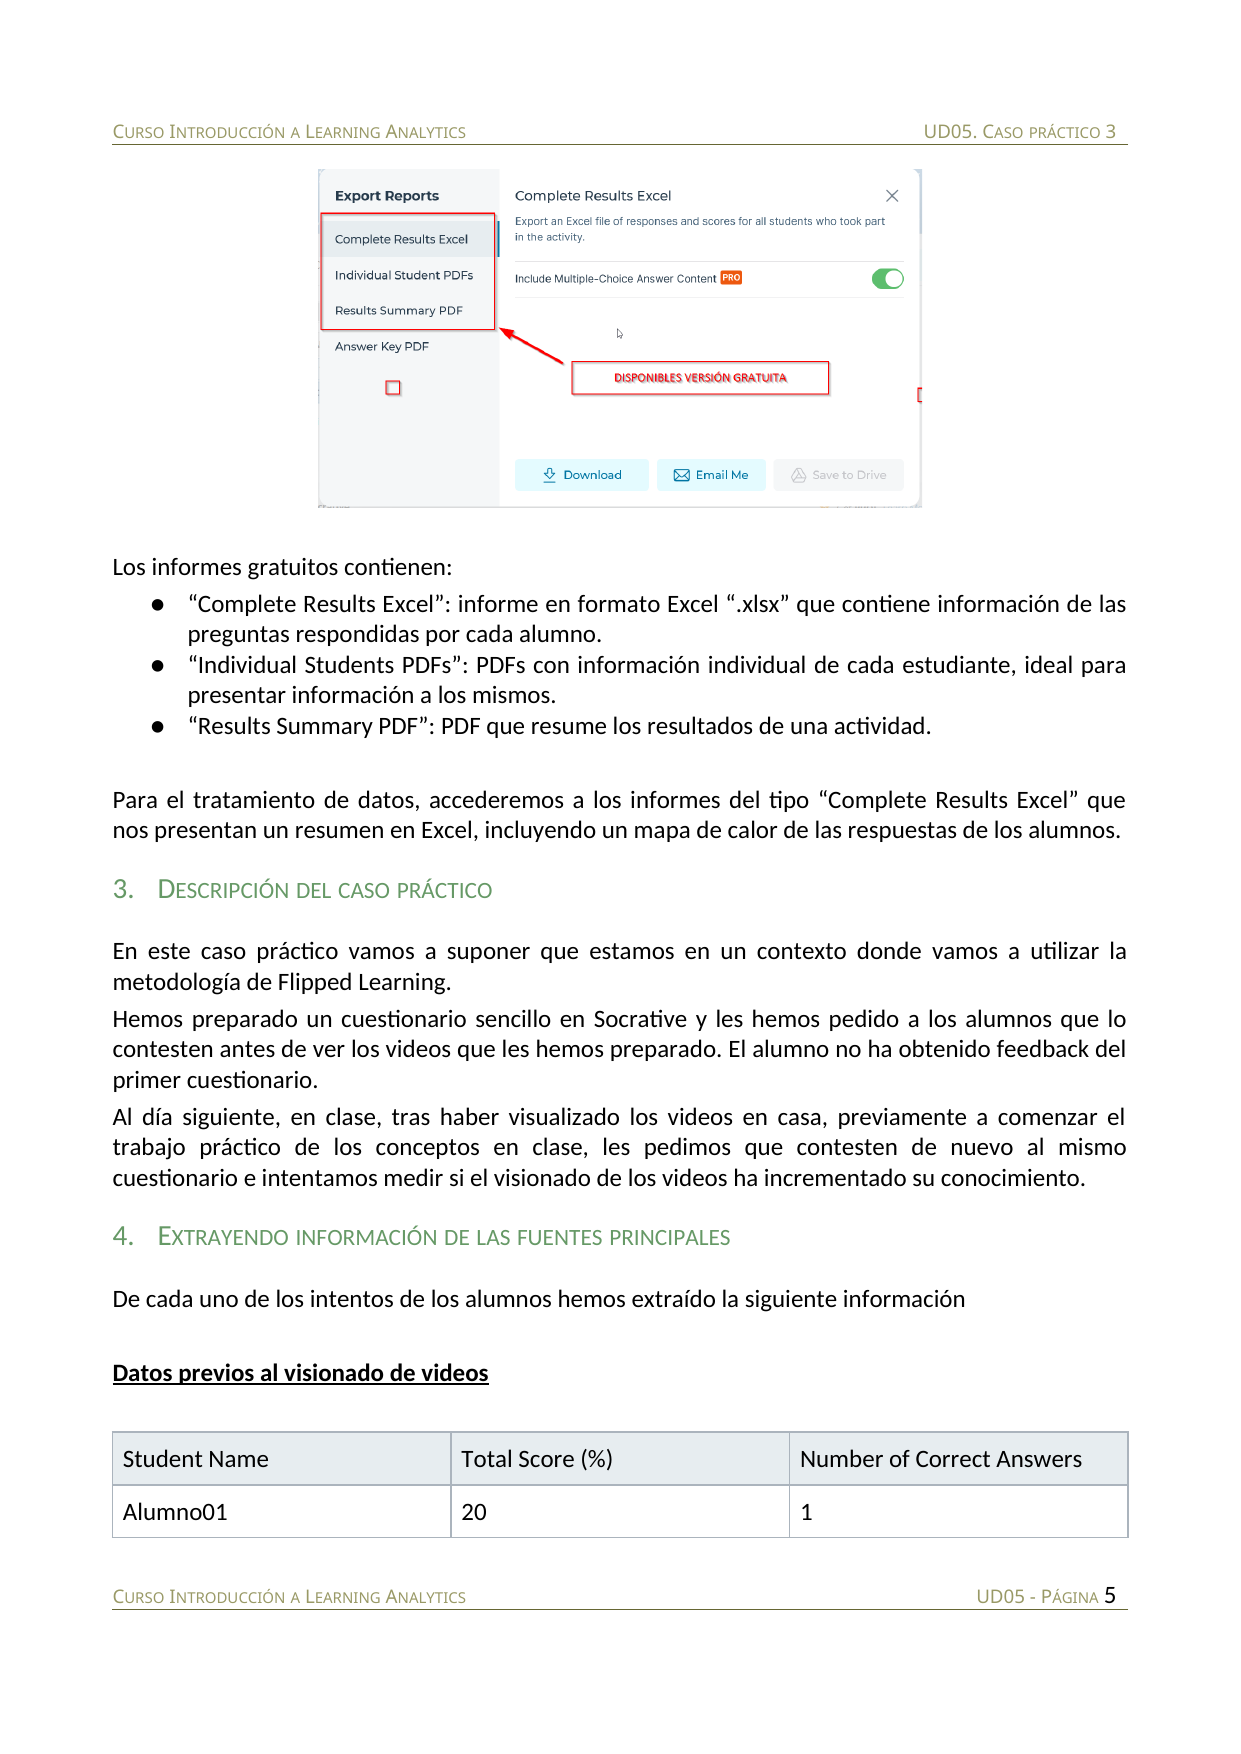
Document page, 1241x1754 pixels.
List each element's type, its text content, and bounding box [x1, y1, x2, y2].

list “Results Summary PDF”: PDF que resume los resultados de una actividad. [150, 710, 1128, 741]
table_header Student Name [113, 1433, 450, 1484]
subtitle Descripción del caso práctico [112, 870, 1128, 905]
text En este caso práctico vamos a suponer que estamos en un contexto donde vamos a utilizar la metodología de Flipped Learning. [112, 936, 1128, 997]
list “Complete Results Excel”: informe en formato Excel “.xlsx” que contiene información de las preguntas respondidas por cada alumno. [150, 588, 1128, 649]
picture [318, 169, 923, 508]
table_cell 20 [452, 1486, 789, 1537]
text De cada uno de los intentos de los alumnos hemos extraído la siguiente información [112, 1283, 1128, 1314]
text Datos previos al visionado de videos [112, 1357, 1128, 1388]
text Para el tratamiento de datos, accederemos a los informes del tipo “Complete Results Excel” que nos presentan un resumen en Excel, incluyendo un mapa de calor de las respuestas de los alumnos. [112, 784, 1128, 845]
text Hemos preparado un cuestionario sencillo en Socrative y les hemos pedido a los alumnos que lo contesten antes de ver los videos que les hemos preparado. El alumno no ha obtenido feedback del primer cuestionario. [112, 1003, 1128, 1094]
subtitle Extrayendo información de las fuentes principales [112, 1217, 1128, 1253]
table_cell 1 [790, 1486, 1127, 1537]
table_header Total Score (%) [452, 1433, 789, 1484]
text Los informes gratuitos contienen: [112, 551, 1128, 581]
text Al día siguiente, en clase, tras haber visualizado los videos en casa, previamente a comenzar el trabajo práctico de los conceptos en clase, les pedimos que contesten de nuevo al mismo cuestionario e intentamos medir si el visionado de los videos ha incrementado su conocimiento. [112, 1101, 1128, 1193]
table_header Number of Correct Answers [790, 1433, 1127, 1484]
table_cell Alumno01 [113, 1486, 450, 1537]
list “Individual Students PDFs”: PDFs con información individual de cada estudiante, ideal para presentar información a los mismos. [150, 649, 1128, 710]
